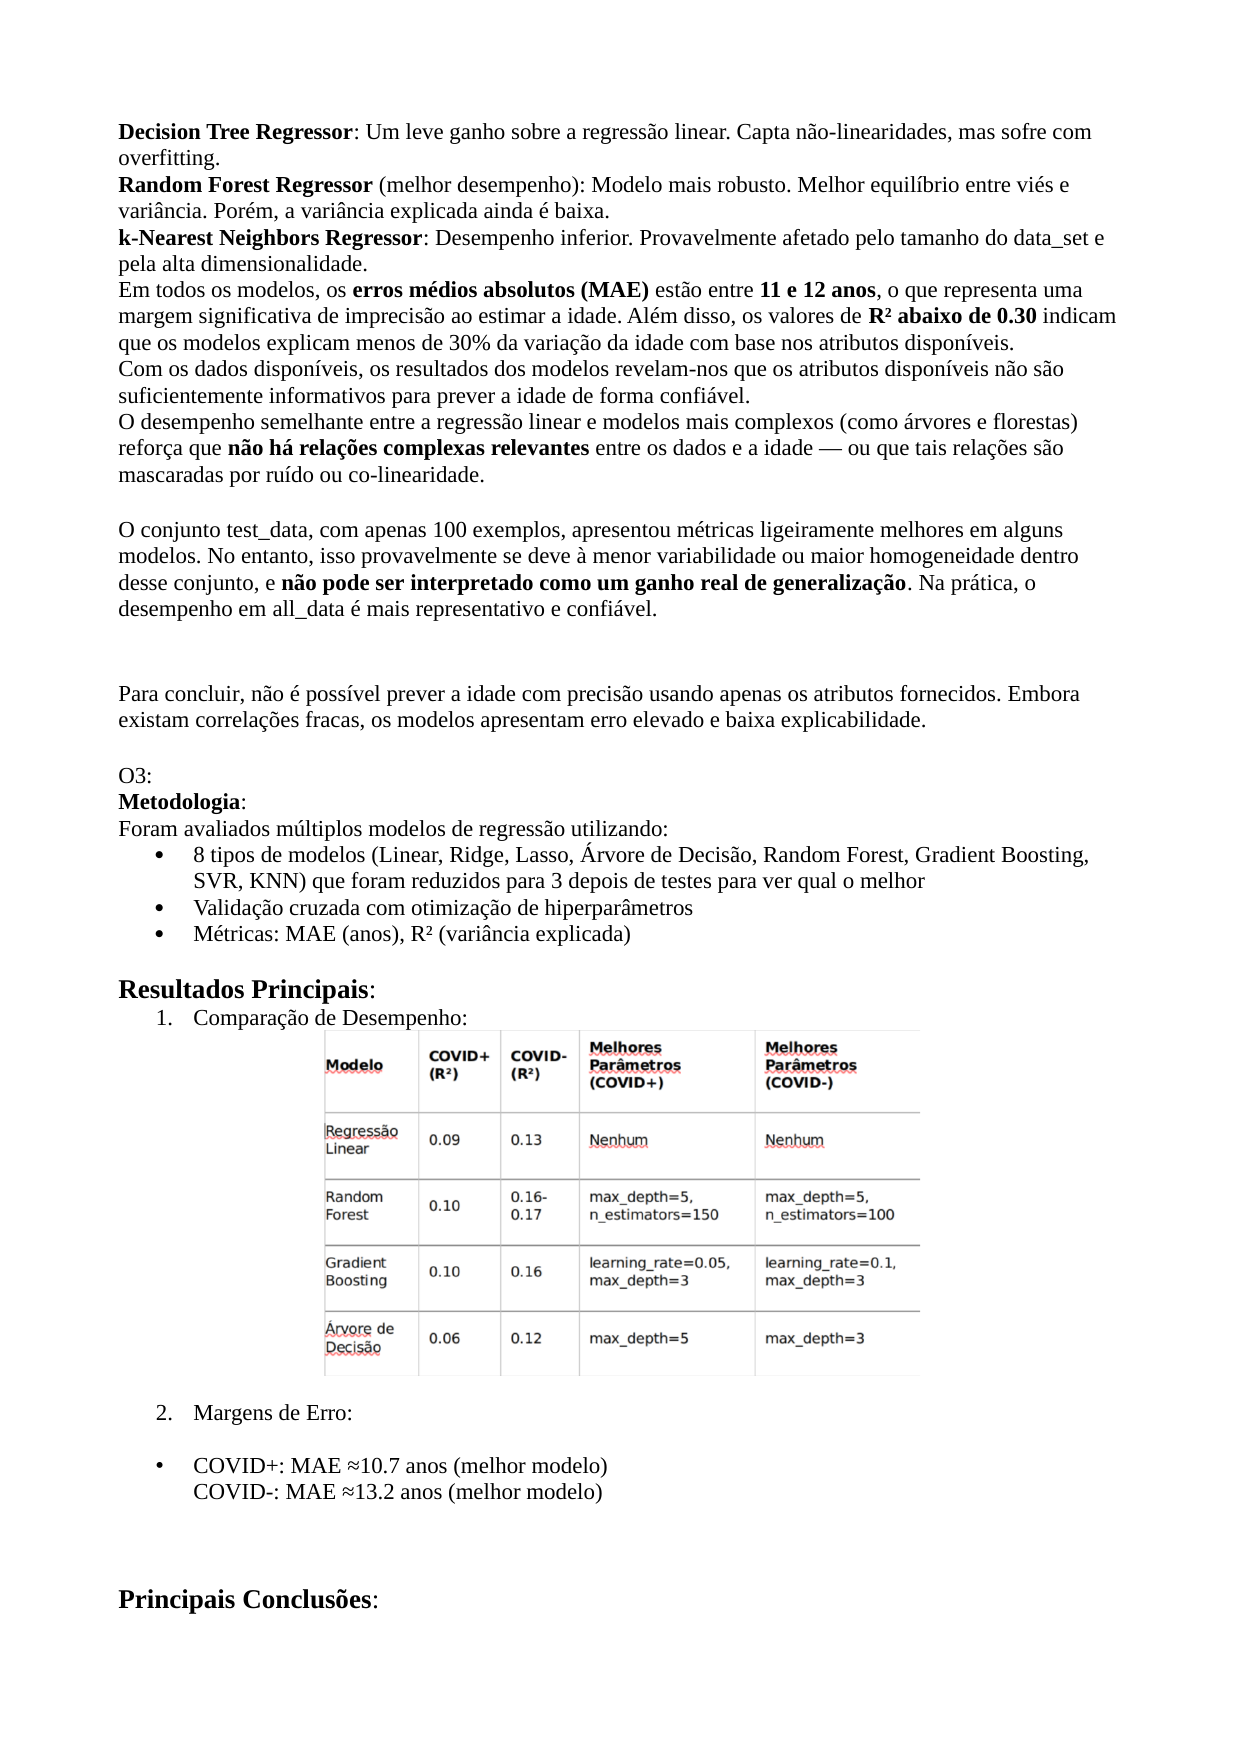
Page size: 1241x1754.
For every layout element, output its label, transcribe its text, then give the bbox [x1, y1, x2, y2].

text k-Nearest Neighbors Regressor: Desempenho inferior. Provavelmente afetado pelo tamanho do data_set e pela alta dimensionalidade. [118, 223, 1122, 276]
text Para concluir, não é possível prever a idade com precisão usando apenas os atributos fornecidos. Embora existam correlações fracas, os modelos apresentam erro elevado e baixa explicabilidade. [118, 680, 1122, 733]
text Random Forest Regressor (melhor desempenho): Modelo mais robusto. Melhor equilíbrio entre viés e variância. Porém, a variância explicada ainda é baixa. [118, 171, 1122, 223]
text Com os dados disponíveis, os resultados dos modelos revelam-nos que os atributos disponíveis não são suficientemente informativos para prever a idade de forma confiável. [118, 355, 1122, 408]
list COVID+: MAE ≈10.7 anos (melhor modelo) [156, 1452, 1122, 1478]
text Decision Tree Regressor: Um leve ganho sobre a regressão linear. Capta não-linearidades, mas sofre com overfitting. [118, 118, 1122, 171]
text Metodologia: Foram avaliados múltiplos modelos de regressão utilizando: [118, 788, 1122, 841]
picture [320, 1030, 921, 1376]
list Validação cruzada com otimização de hiperparâmetros [156, 894, 1122, 920]
list Margens de Erro: [156, 1399, 1122, 1426]
text O3: [118, 762, 1122, 788]
text O conjunto test_data, com apenas 100 exemplos, apresentou métricas ligeiramente melhores em alguns modelos. No entanto, isso provavelmente se deve à menor variabilidade ou maior homogeneidade dentro desse conjunto, e não pode ser interpretado como um ganho real de generalização. Na prática, o desempenho em all_data é mais representativo e confiável. [118, 516, 1122, 622]
text Principais Conclusões: [118, 1584, 1122, 1615]
text Em todos os modelos, os erros médios absolutos (MAE) estão entre 11 e 12 anos, o que representa uma margem significativa de imprecisão ao estimar a idade. Além disso, os valores de R² abaixo de 0.30 indicam que os modelos explicam menos de 30% da variação da idade com base nos atributos disponíveis. [118, 276, 1122, 355]
text Resultados Principais: [118, 973, 1122, 1004]
list COVID-: MAE ≈13.2 anos (melhor modelo) [156, 1478, 1122, 1504]
list Comparação de Desempenho: [156, 1004, 1122, 1030]
list Métricas: MAE (anos), R² (variância explicada) [156, 920, 1122, 946]
text O desempenho semelhante entre a regressão linear e modelos mais complexos (como árvores e florestas) reforça que não há relações complexas relevantes entre os dados e a idade — ou que tais relações são mascaradas por ruído ou co-linearidade. [118, 408, 1122, 487]
list 8 tipos de modelos (Linear, Ridge, Lasso, Árvore de Decisão, Random Forest, Gradient Boosting, SVR, KNN) que foram reduzidos para 3 depois de testes para ver qual o melhor [156, 841, 1122, 894]
